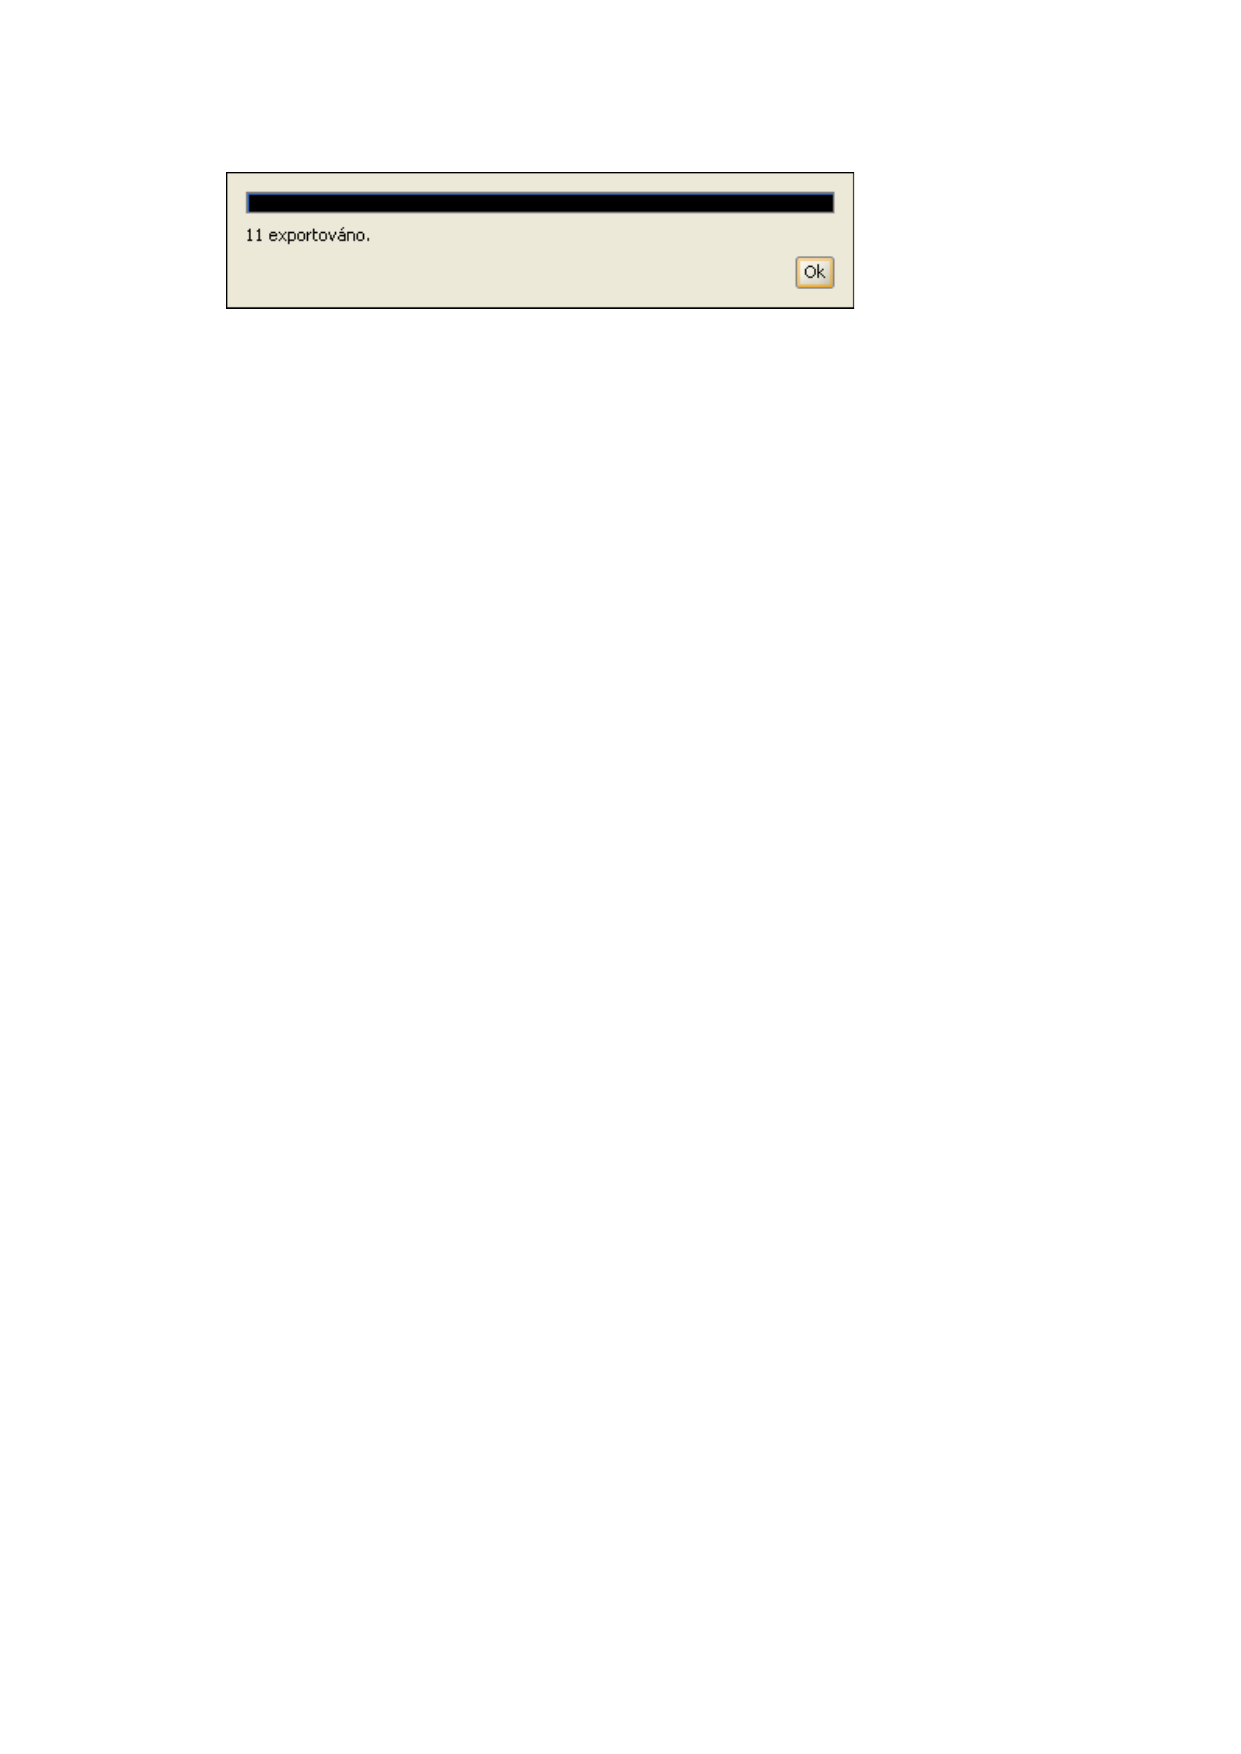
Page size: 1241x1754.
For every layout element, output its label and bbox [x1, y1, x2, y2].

picture [226, 172, 855, 309]
